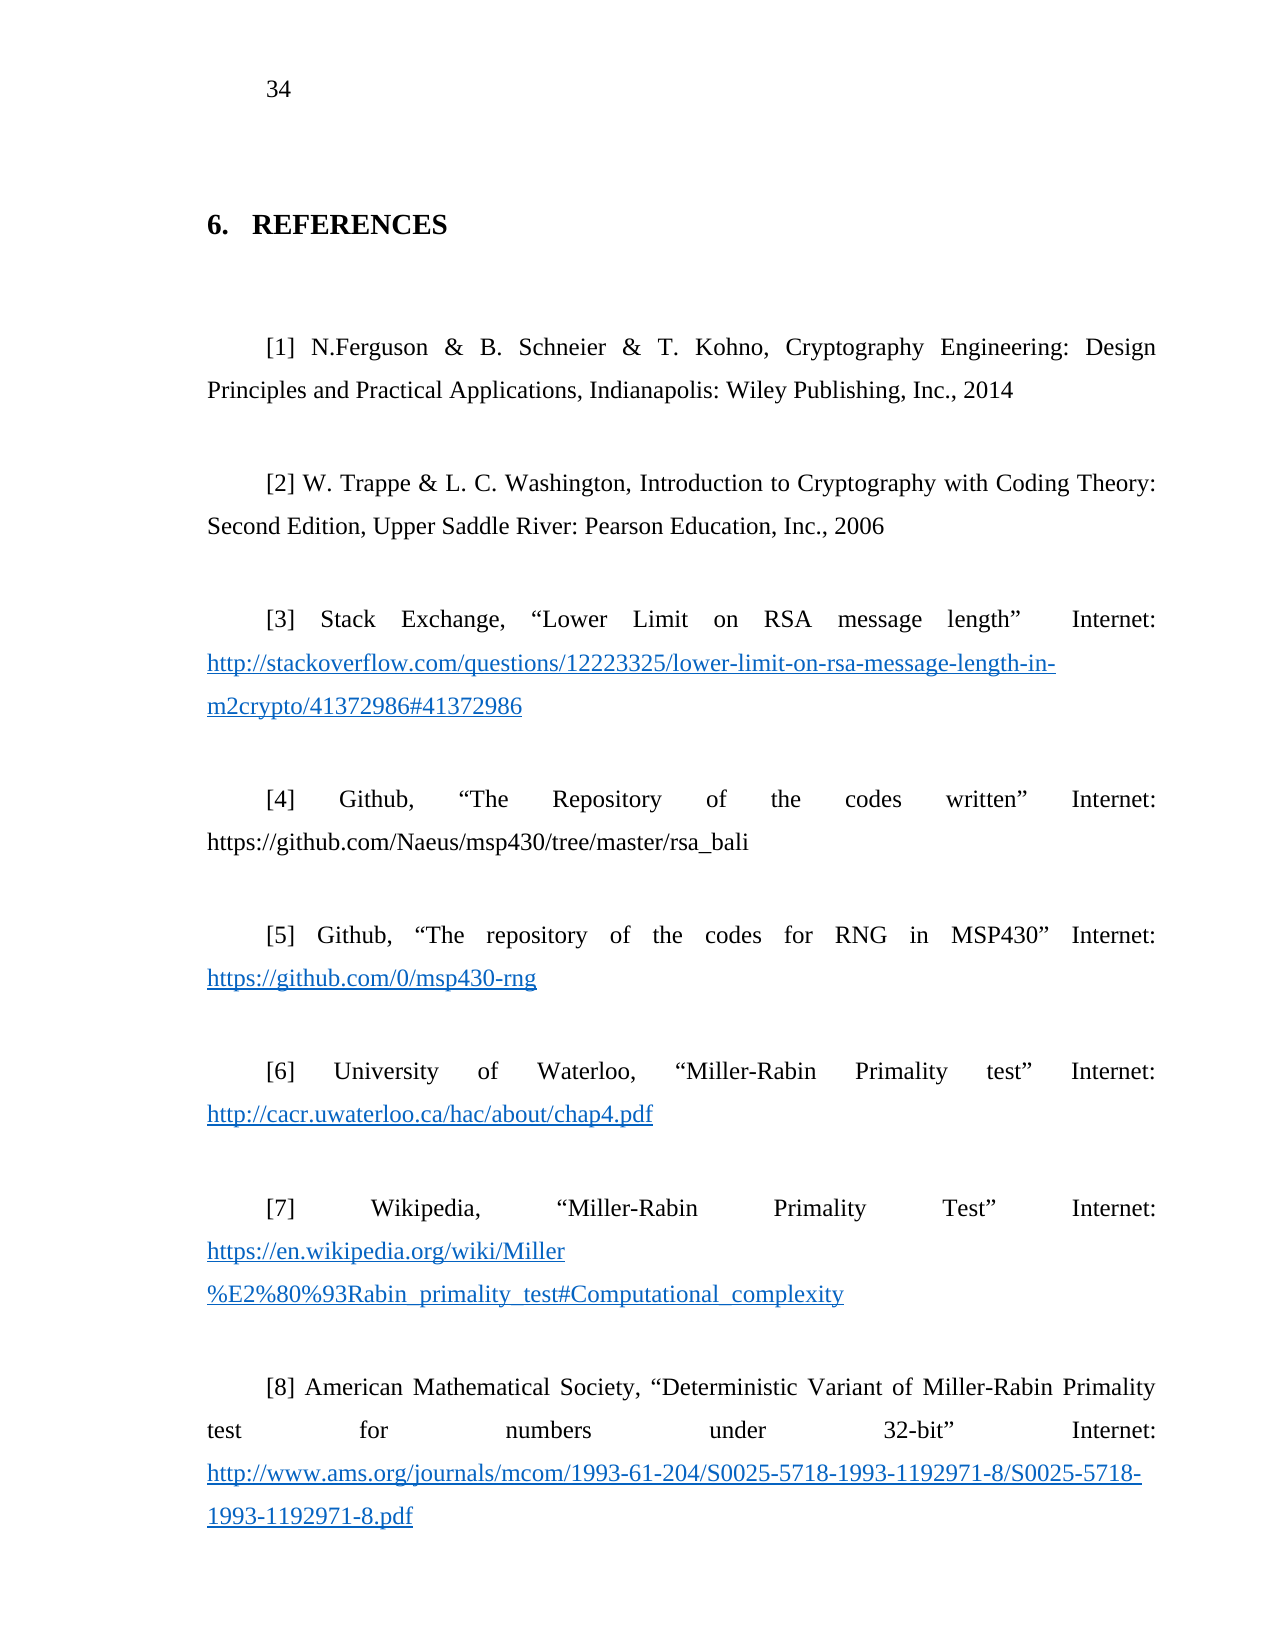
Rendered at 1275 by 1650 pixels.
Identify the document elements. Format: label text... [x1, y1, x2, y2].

text [3] Stack Exchange, “Lower Limit on RSA message length” Internet: http://stackoverflow.com/questions/12223325/lower-limit-on-rsa-message-length-in-m2crypto/41372986#41372986 [207, 604, 1157, 719]
subtitle REFERENCES [207, 207, 1157, 240]
text [1] N.Ferguson & B. Schneier & T. Kohno, Cryptography Engineering: Design Principles and Practical Applications, Indianapolis: Wiley Publishing, Inc., 2014 [207, 332, 1157, 404]
text [5] Github, “The repository of the codes for RNG in MSP430” Internet: https://github.com/0/msp430-rng [207, 920, 1157, 992]
text [4] Github, “The Repository of the codes written” Internet: https://github.com/Naeus/msp430/tree/master/rsa_bali [207, 784, 1157, 856]
text [6] University of Waterloo, “Miller-Rabin Primality test” Internet: http://cacr.uwaterloo.ca/hac/about/chap4.pdf [207, 1056, 1157, 1128]
text [2] W. Trappe & L. C. Washington, Introduction to Cryptography with Coding Theory: Second Edition, Upper Saddle River: Pearson Education, Inc., 2006 [207, 468, 1157, 540]
text [7] Wikipedia, “Miller-Rabin Primality Test” Internet: https://en.wikipedia.org/wiki/Miller%E2%80%93Rabin_primality_test#Computational_complexity [207, 1193, 1157, 1308]
text [8] American Mathematical Society, “Deterministic Variant of Miller-Rabin Primality test for numbers under 32-bit” Internet: http://www.ams.org/journals/mcom/1993-61-204/S0025-5718-1993-1192971-8/S0025-5718-1993-1192971-8.pdf [207, 1372, 1157, 1530]
